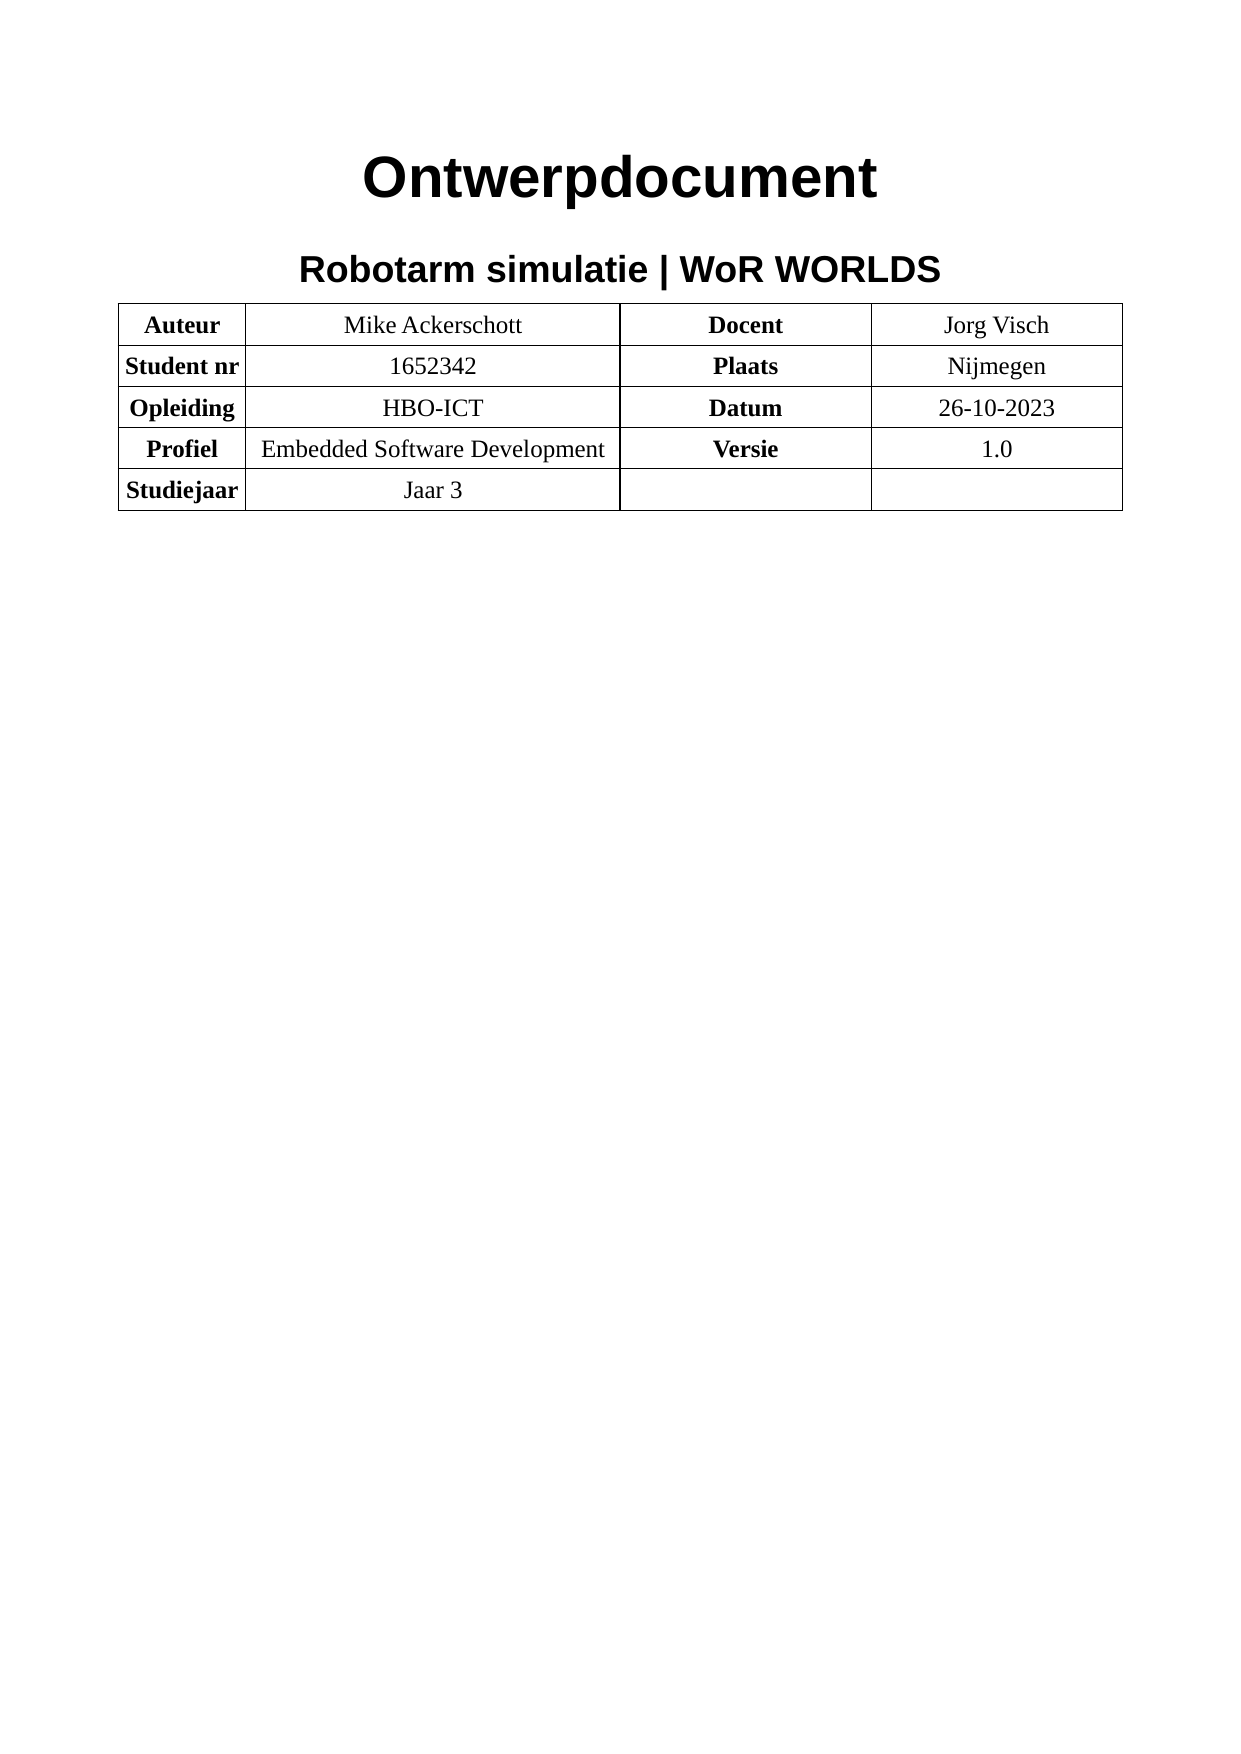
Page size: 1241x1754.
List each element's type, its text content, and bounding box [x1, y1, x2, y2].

table_cell Studiejaar [119, 469, 245, 509]
table_cell Datum [621, 387, 871, 427]
table_cell Opleiding [119, 387, 245, 427]
table_header Jorg Visch [872, 304, 1122, 344]
table_cell 1.0 [872, 428, 1122, 468]
table_cell [621, 469, 871, 509]
table_header Auteur [119, 304, 245, 344]
table_cell [872, 469, 1122, 509]
table_cell HBO-ICT [246, 387, 619, 427]
title Ontwerpdocument [118, 143, 1122, 210]
table_cell Plaats [621, 346, 871, 386]
table_cell Versie [621, 428, 871, 468]
table_header Docent [621, 304, 871, 344]
subtitle Robotarm simulatie | WoR WORLDS [118, 248, 1122, 291]
table_cell 26-10-2023 [872, 387, 1122, 427]
table_header Mike Ackerschott [246, 304, 619, 344]
table_cell Profiel [119, 428, 245, 468]
table_cell Nijmegen [872, 346, 1122, 386]
table_cell Jaar 3 [246, 469, 619, 509]
table_cell Student nr [119, 346, 245, 386]
table_cell Embedded Software Development [246, 428, 619, 468]
table_cell 1652342 [246, 346, 619, 386]
